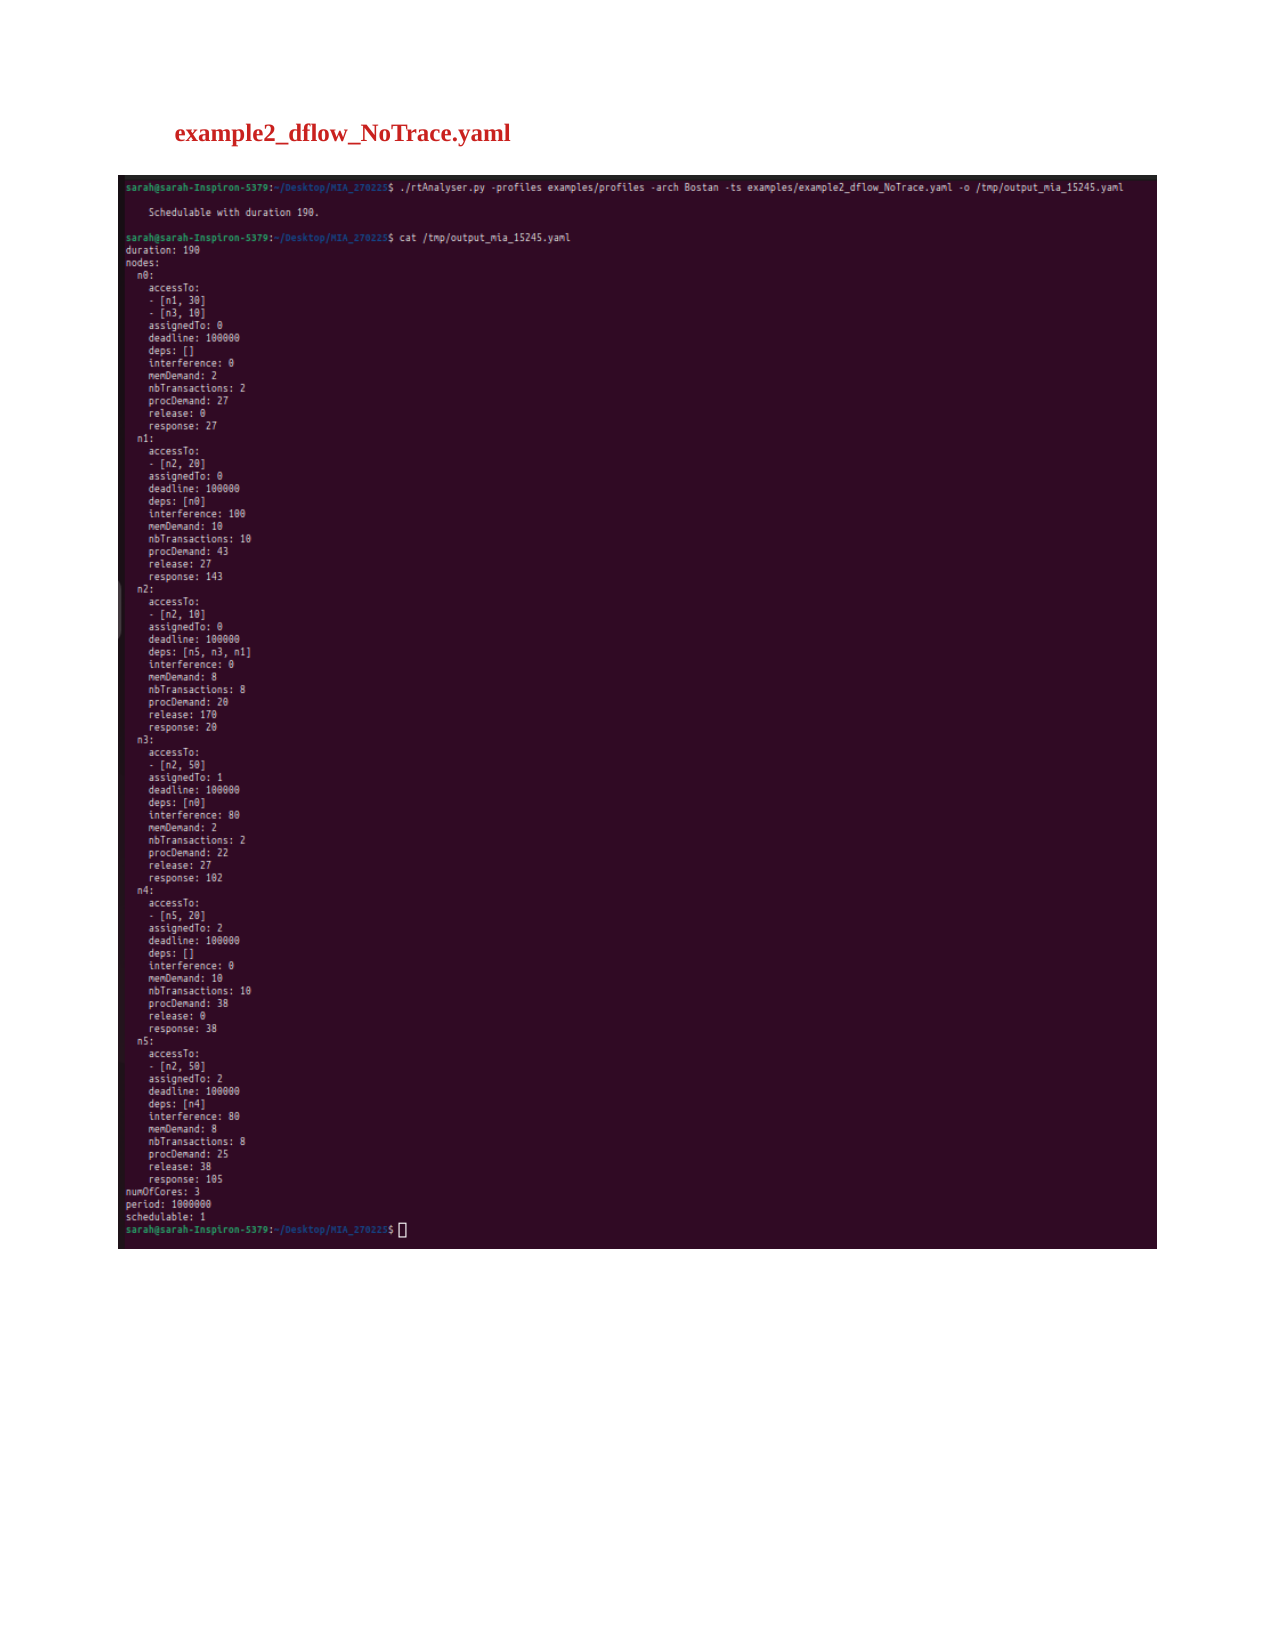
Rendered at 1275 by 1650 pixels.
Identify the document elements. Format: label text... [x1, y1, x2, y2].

text example2_dflow_NoTrace.yaml [174, 118, 1157, 147]
picture [118, 175, 1157, 1249]
